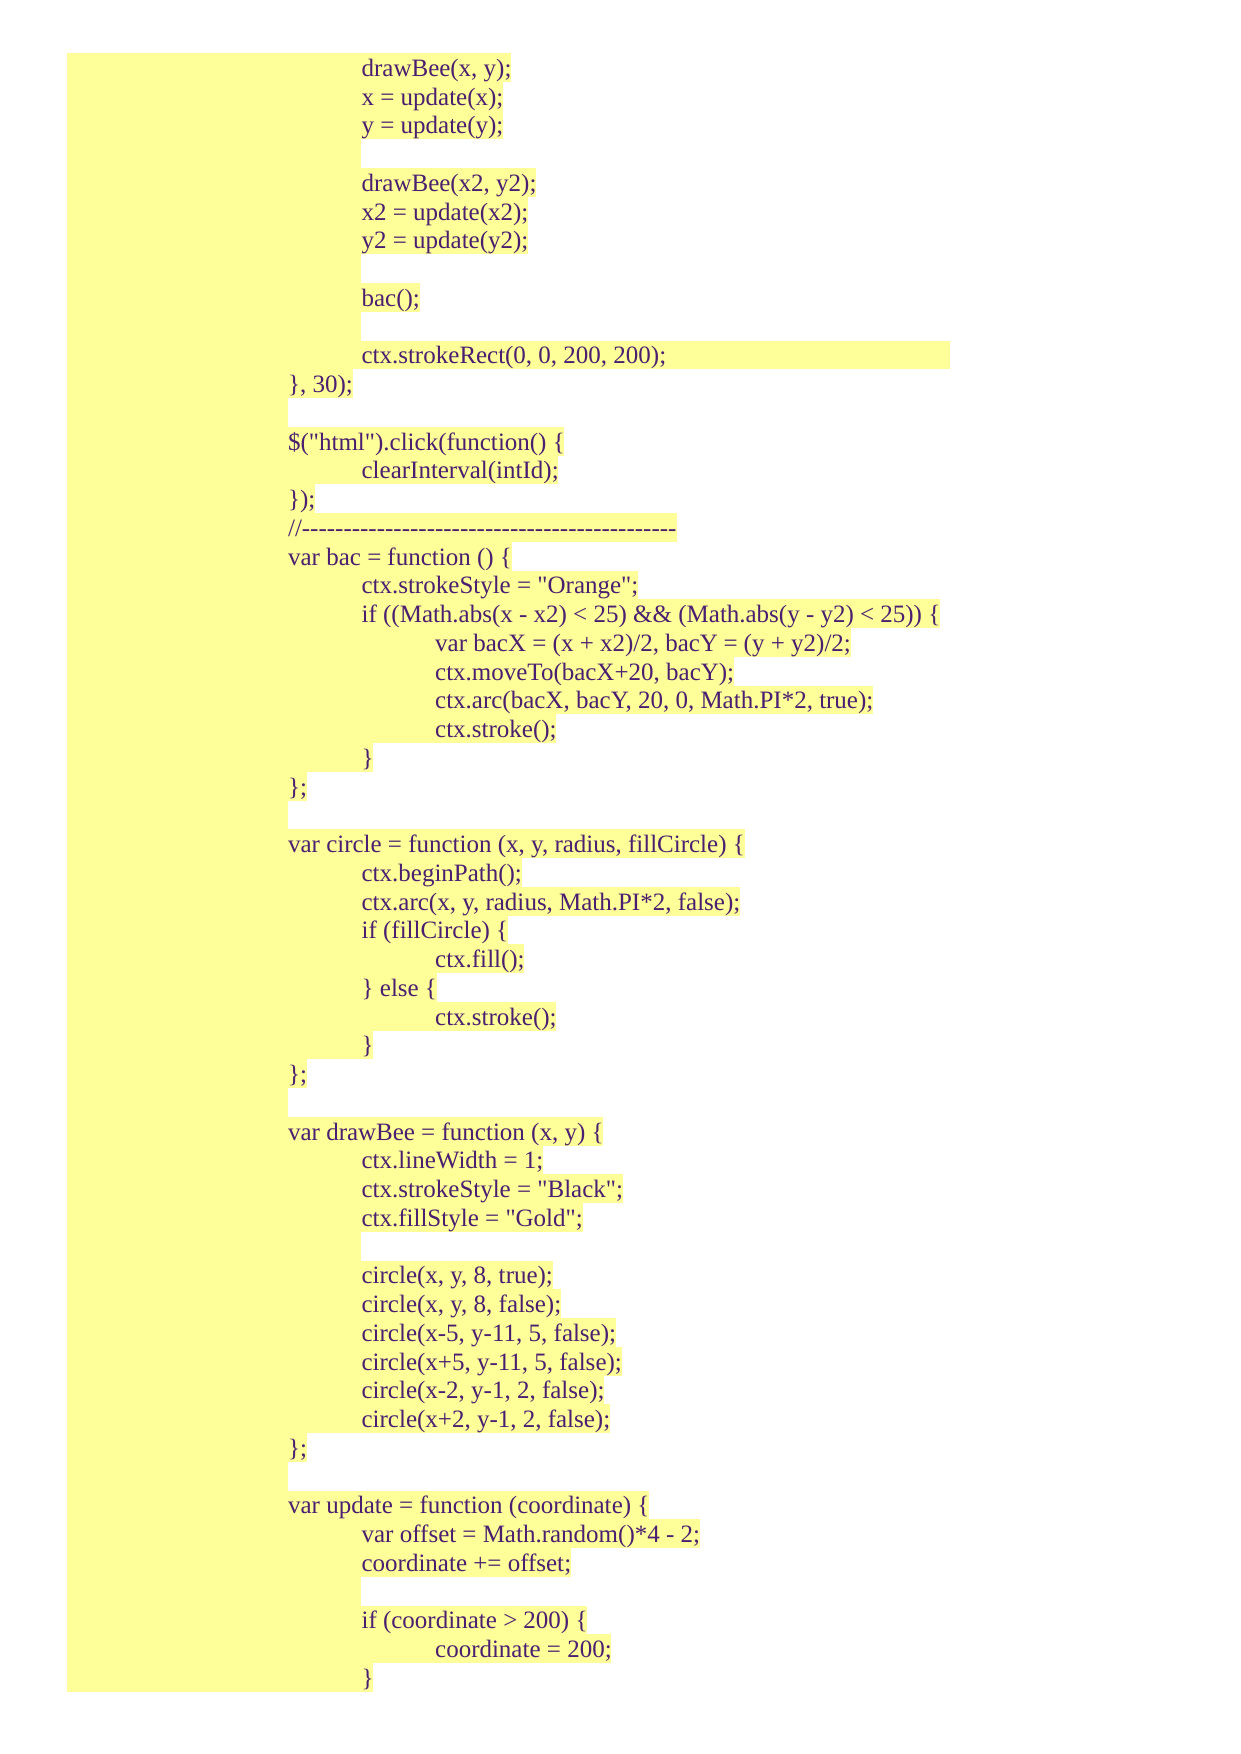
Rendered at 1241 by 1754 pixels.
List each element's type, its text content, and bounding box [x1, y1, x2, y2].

text }, 30); [67, 369, 1183, 398]
text ctx.strokeStyle = "Black"; [67, 1174, 1183, 1203]
text ctx.stroke(); [67, 714, 1183, 743]
text ctx.strokeRect(0, 0, 200, 200); [67, 341, 1183, 369]
text var bacX = (x + x2)/2, bacY = (y + y2)/2; [67, 628, 1183, 657]
text }; [67, 1433, 1183, 1462]
text bac(); [67, 283, 1183, 312]
text x2 = update(x2); [67, 197, 1183, 226]
text circle(x+5, y-11, 5, false); [67, 1347, 1183, 1376]
text } [67, 743, 1183, 772]
text x = update(x); [67, 82, 1183, 111]
text ctx.strokeStyle = "Orange"; [67, 571, 1183, 599]
text var drawBee = function (x, y) { [67, 1117, 1183, 1146]
text circle(x-5, y-11, 5, false); [67, 1318, 1183, 1347]
text } [67, 1031, 1183, 1059]
text if ((Math.abs(x - x2) < 25) && (Math.abs(y - y2) < 25)) { [67, 599, 1183, 628]
text ctx.fillStyle = "Gold"; [67, 1203, 1183, 1232]
text drawBee(x, y); [67, 53, 1183, 82]
text clearInterval(intId); [67, 456, 1183, 484]
text y2 = update(y2); [67, 226, 1183, 254]
text ctx.lineWidth = 1; [67, 1146, 1183, 1174]
text circle(x, y, 8, false); [67, 1289, 1183, 1318]
text circle(x+2, y-1, 2, false); [67, 1404, 1183, 1433]
text y = update(y); [67, 111, 1183, 139]
text ctx.stroke(); [67, 1002, 1183, 1031]
text ctx.arc(bacX, bacY, 20, 0, Math.PI*2, true); [67, 686, 1183, 714]
text ctx.moveTo(bacX+20, bacY); [67, 657, 1183, 686]
text var circle = function (x, y, radius, fillCircle) { [67, 829, 1183, 858]
text ctx.fill(); [67, 944, 1183, 973]
text }; [67, 1059, 1183, 1088]
text coordinate = 200; [67, 1634, 1183, 1663]
text var update = function (coordinate) { [67, 1491, 1183, 1519]
text var offset = Math.random()*4 - 2; [67, 1519, 1183, 1548]
text //--------------------------------------------- [67, 513, 1183, 542]
text } [67, 1663, 1183, 1692]
text circle(x-2, y-1, 2, false); [67, 1376, 1183, 1404]
text $("html").click(function() { [67, 427, 1183, 456]
text if (fillCircle) { [67, 916, 1183, 944]
text circle(x, y, 8, true); [67, 1261, 1183, 1289]
text coordinate += offset; [67, 1548, 1183, 1577]
text }; [67, 772, 1183, 801]
text if (coordinate > 200) { [67, 1606, 1183, 1634]
text ctx.arc(x, y, radius, Math.PI*2, false); [67, 887, 1183, 916]
text drawBee(x2, y2); [67, 168, 1183, 197]
text ctx.beginPath(); [67, 858, 1183, 887]
text } else { [67, 973, 1183, 1002]
text }); [67, 484, 1183, 513]
text var bac = function () { [67, 542, 1183, 571]
